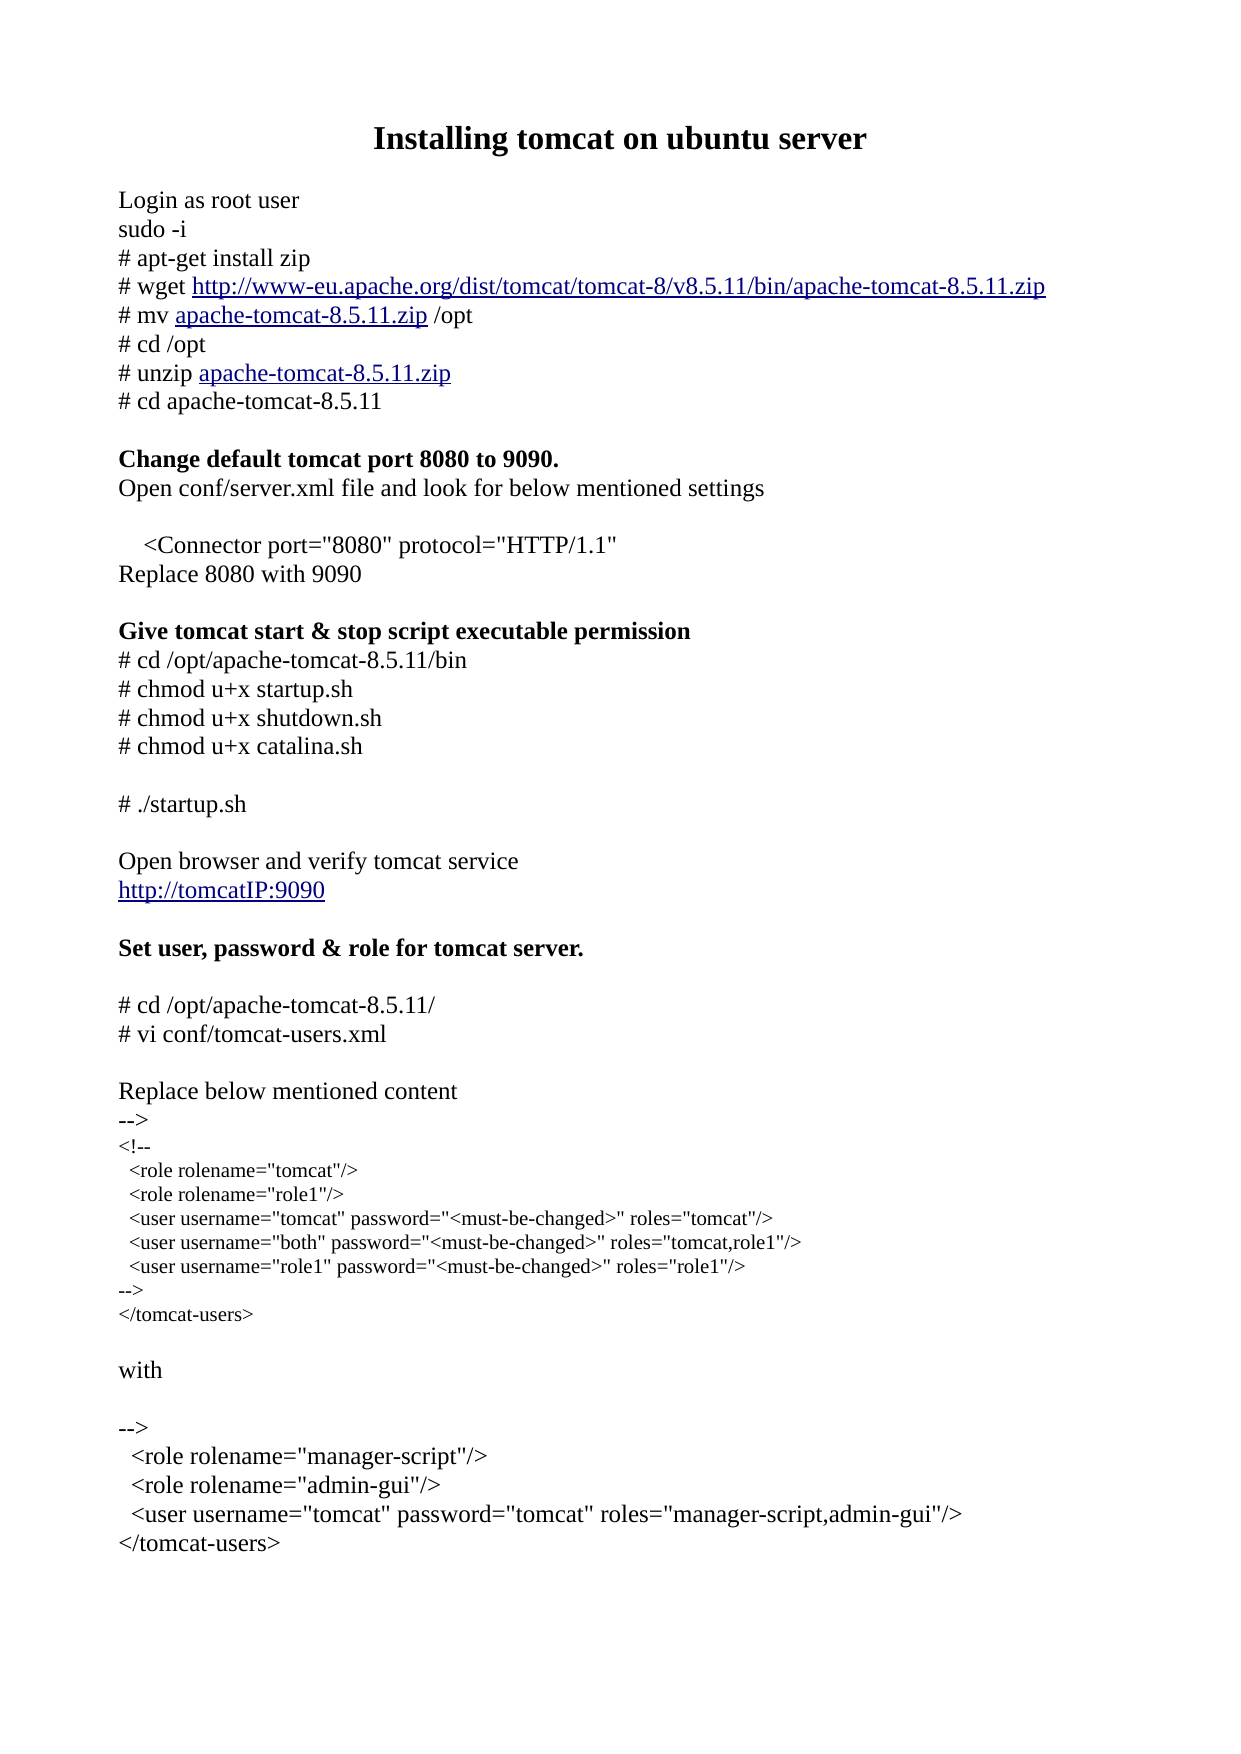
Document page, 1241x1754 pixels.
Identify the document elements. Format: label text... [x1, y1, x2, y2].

text # mv apache-tomcat-8.5.11.zip /opt [118, 300, 1122, 329]
text sudo -i [118, 214, 1122, 243]
text <user username="both" password="<must-be-changed>" roles="tomcat,role1"/> [118, 1230, 1122, 1254]
text # cd /opt/apache-tomcat-8.5.11/ [118, 990, 1122, 1019]
text # wget http://www-eu.apache.org/dist/tomcat/tomcat-8/v8.5.11/bin/apache-tomcat-8.5.11.zip [118, 271, 1122, 300]
text <Connector port="8080" protocol="HTTP/1.1" [118, 530, 1122, 559]
text <!-- [118, 1134, 1122, 1158]
text <role rolename="admin-gui"/> [118, 1470, 1122, 1499]
text --> [118, 1105, 1122, 1134]
text <user username="role1" password="<must-be-changed>" roles="role1"/> [118, 1254, 1122, 1278]
text Replace 8080 with 9090 [118, 559, 1122, 588]
text # vi conf/tomcat-users.xml [118, 1019, 1122, 1048]
text Replace below mentioned content [118, 1076, 1122, 1105]
text # ./startup.sh [118, 789, 1122, 818]
text <role rolename="manager-script"/> [118, 1441, 1122, 1470]
text </tomcat-users> [118, 1528, 1122, 1556]
text # apt-get install zip [118, 243, 1122, 271]
text # cd /opt [118, 329, 1122, 358]
text Set user, password & role for tomcat server. [118, 933, 1122, 961]
text # chmod u+x catalina.sh [118, 731, 1122, 760]
text # cd apache-tomcat-8.5.11 [118, 386, 1122, 415]
text Open browser and verify tomcat service [118, 846, 1122, 875]
text # cd /opt/apache-tomcat-8.5.11/bin [118, 645, 1122, 674]
text <user username="tomcat" password="tomcat" roles="manager-script,admin-gui"/> [118, 1499, 1122, 1528]
text --> [118, 1278, 1122, 1302]
text # unzip apache-tomcat-8.5.11.zip [118, 358, 1122, 386]
text --> [118, 1413, 1122, 1441]
text with [118, 1355, 1122, 1384]
text Give tomcat start & stop script executable permission [118, 616, 1122, 645]
text <user username="tomcat" password="<must-be-changed>" roles="tomcat"/> [118, 1206, 1122, 1230]
text Installing tomcat on ubuntu server [118, 118, 1122, 156]
text Change default tomcat port 8080 to 9090. [118, 444, 1122, 473]
text <role rolename="role1"/> [118, 1182, 1122, 1206]
text # chmod u+x startup.sh [118, 674, 1122, 703]
text </tomcat-users> [118, 1302, 1122, 1326]
text # chmod u+x shutdown.sh [118, 703, 1122, 731]
text <role rolename="tomcat"/> [118, 1158, 1122, 1182]
text Open conf/server.xml file and look for below mentioned settings [118, 473, 1122, 501]
text Login as root user [118, 185, 1122, 214]
text http://tomcatIP:9090 [118, 875, 1122, 904]
